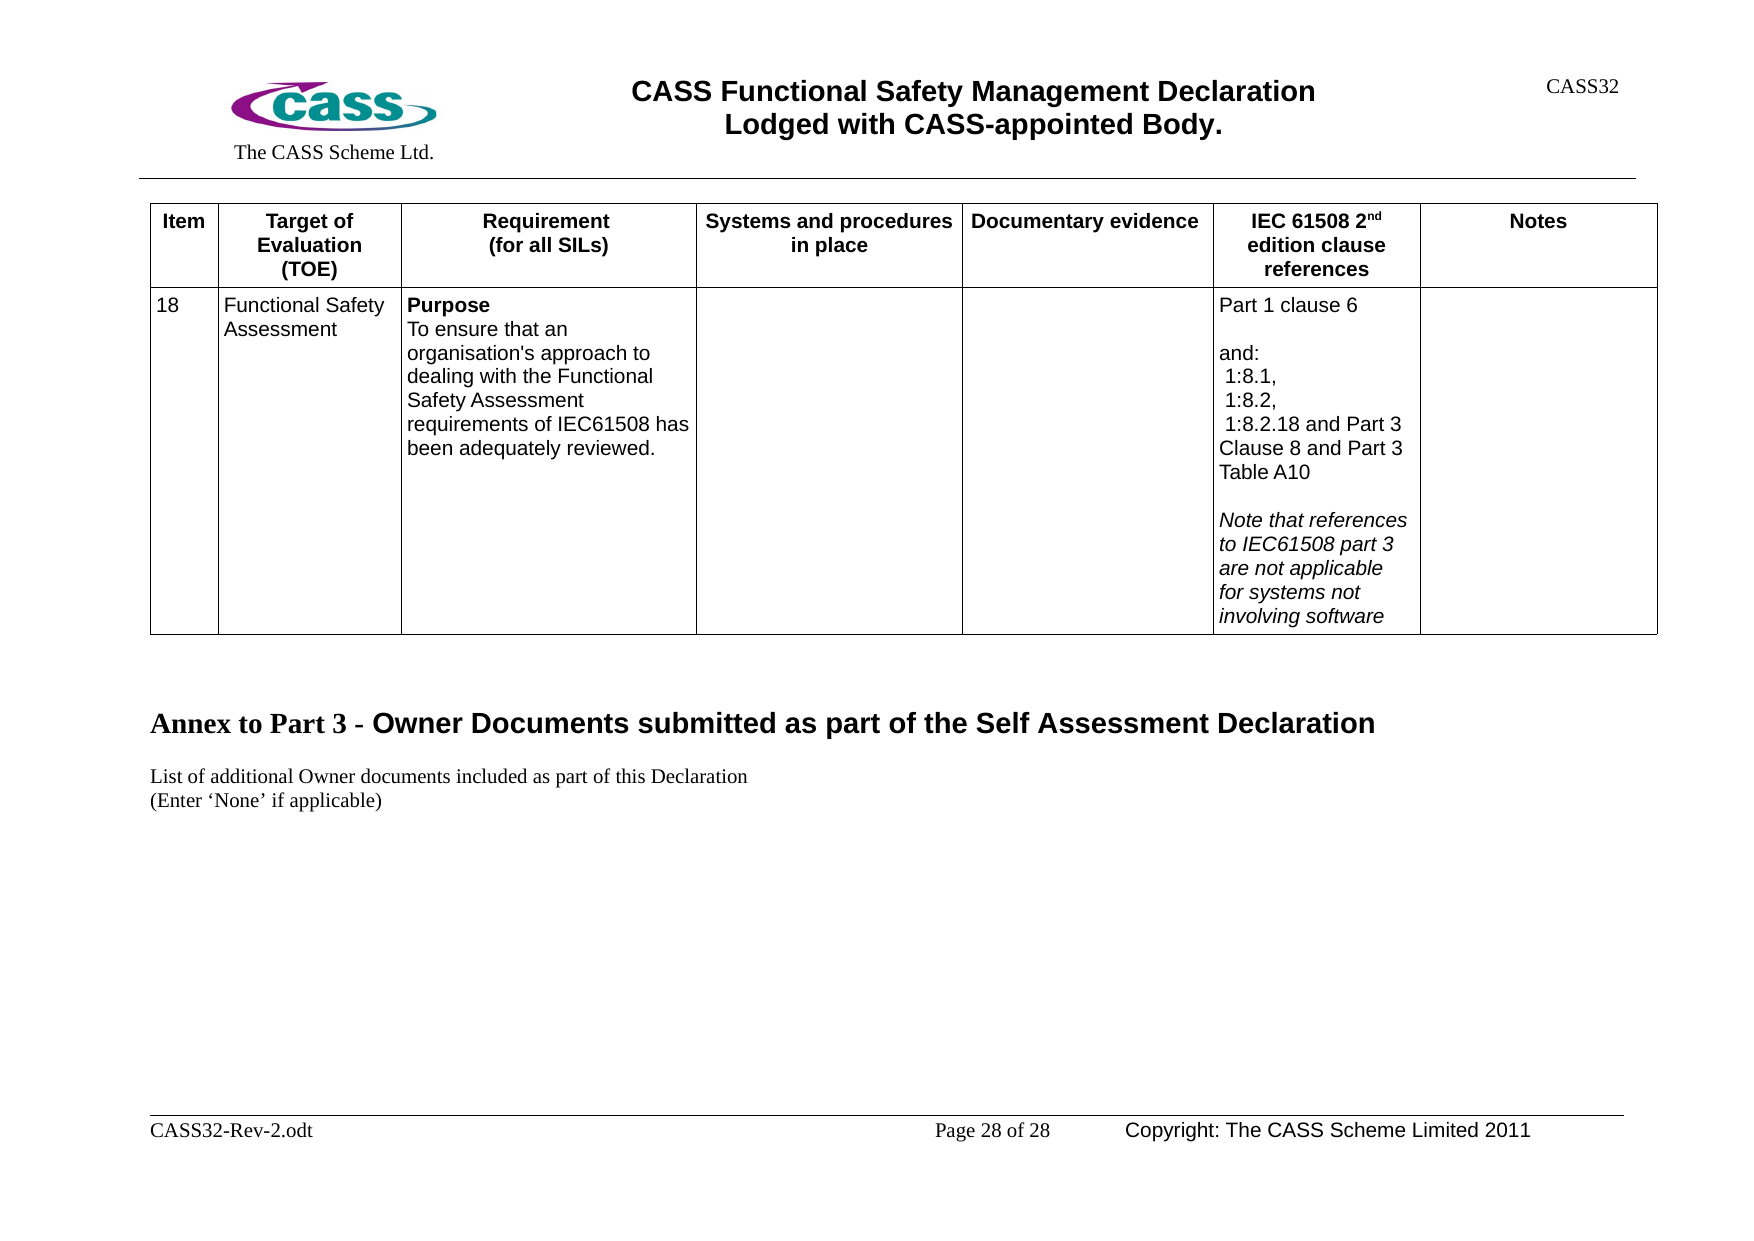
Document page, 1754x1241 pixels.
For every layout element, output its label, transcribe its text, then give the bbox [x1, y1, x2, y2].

table_header Requirement (for all SILs) [402, 204, 696, 287]
table_cell [963, 288, 1213, 633]
table_header Systems and procedures in place [697, 204, 962, 287]
text List of additional Owner documents included as part of this Declaration [150, 763, 1624, 788]
table_header Notes [1421, 204, 1657, 287]
table_cell Part 1 clause 6 and: 1:8.1, 1:8.2, 1:8.2.18 and Part 3 Clause 8 and Part 3 Table A10 Note that references to IEC61508 part 3 are not applicable for systems not involving software [1214, 288, 1420, 633]
table_cell [697, 288, 962, 633]
table_cell 18 [151, 288, 218, 633]
subtitle Annex to Part 3 - Owner Documents submitted as part of the Self Assessment Declaration [150, 706, 1624, 739]
table_header Target of Evaluation (TOE) [219, 204, 401, 287]
table_cell Purpose To ensure that an organisation's approach to dealing with the Functional Safety Assessment requirements of IEC61508 has been adequately reviewed. [402, 288, 696, 633]
table_header Item [151, 204, 218, 287]
text (Enter ‘None’ if applicable) [150, 788, 1624, 812]
table_header IEC 61508 2nd edition clause references [1214, 204, 1420, 287]
picture [231, 82, 437, 131]
table_cell Functional Safety Assessment [219, 288, 401, 633]
table_cell [1421, 288, 1657, 633]
table_header Documentary evidence [963, 204, 1213, 287]
